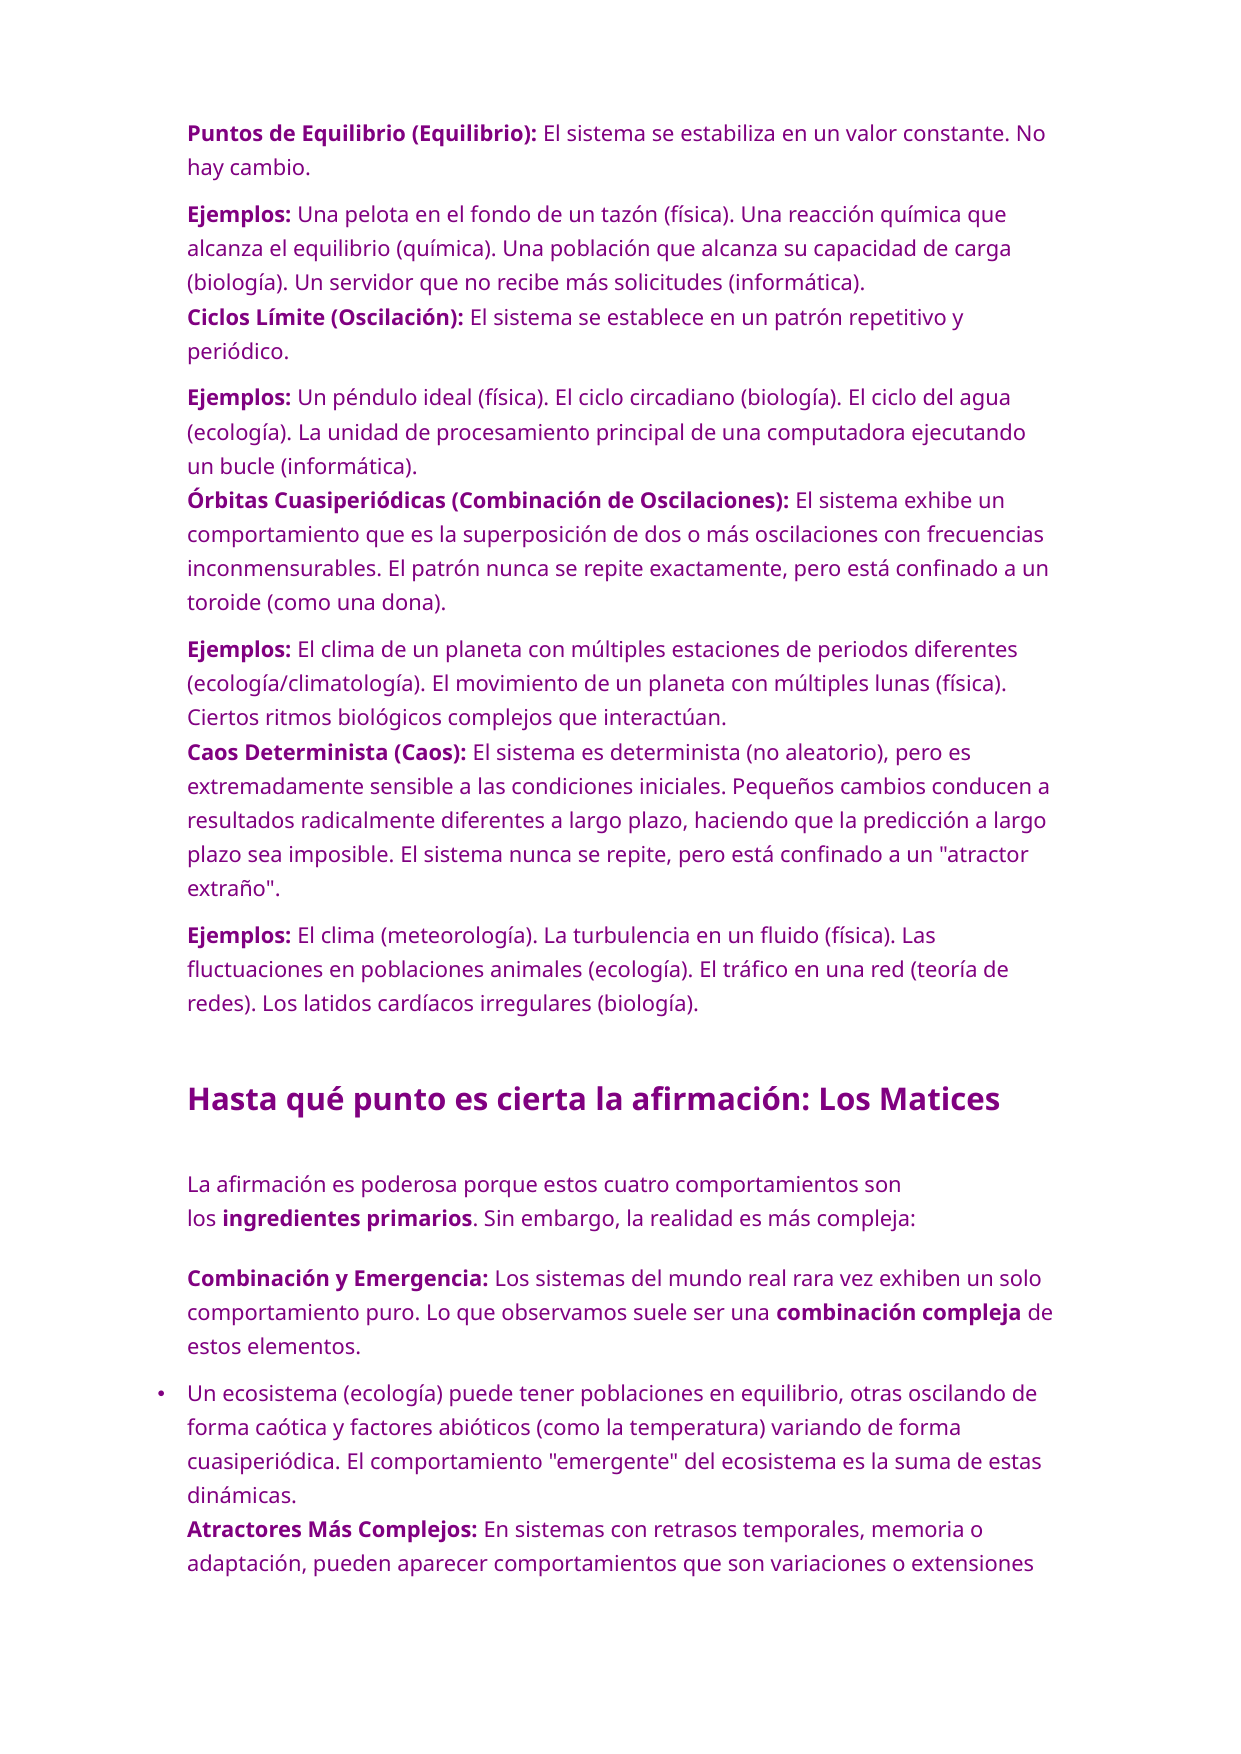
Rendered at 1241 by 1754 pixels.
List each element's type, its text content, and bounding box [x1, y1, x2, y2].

subtitle Hasta qué punto es cierta la afirmación: Los Matices [187, 1072, 1053, 1119]
list Ejemplos: Un péndulo ideal (física). El ciclo circadiano (biología). El ciclo del agua (ecología). La unidad de procesamiento principal de una computadora ejecutando un bucle (informática). [187, 382, 1053, 480]
list Ejemplos: El clima de un planeta con múltiples estaciones de periodos diferentes (ecología/climatología). El movimiento de un planeta con múltiples lunas (física). Ciertos ritmos biológicos complejos que interactúan. [187, 634, 1053, 732]
list Atractores Más Complejos: En sistemas con retrasos temporales, memoria o adaptación, pueden aparecer comportamientos que son variaciones o extensiones [187, 1514, 1053, 1578]
list Un ecosistema (ecología) puede tener poblaciones en equilibrio, otras oscilando de forma caótica y factores abióticos (como la temperatura) variando de forma cuasiperiódica. El comportamiento "emergente" del ecosistema es la suma de estas dinámicas. [187, 1377, 1053, 1510]
list Ciclos Límite (Oscilación): El sistema se establece en un patrón repetitivo y periódico. [187, 301, 1053, 365]
list Ejemplos: Una pelota en el fondo de un tazón (física). Una reacción química que alcanza el equilibrio (química). Una población que alcanza su capacidad de carga (biología). Un servidor que no recibe más solicitudes (informática). [187, 199, 1053, 297]
text La afirmación es poderosa porque estos cuatro comportamientos son los ingredientes primarios. Sin embargo, la realidad es más compleja: [187, 1169, 1053, 1233]
list Órbitas Cuasiperiódicas (Combinación de Oscilaciones): El sistema exhibe un comportamiento que es la superposición de dos o más oscilaciones con frecuencias inconmensurables. El patrón nunca se repite exactamente, pero está confinado a un toroide (como una dona). [187, 485, 1053, 617]
list Caos Determinista (Caos): El sistema es determinista (no aleatorio), pero es extremadamente sensible a las condiciones iniciales. Pequeños cambios conducen a resultados radicalmente diferentes a largo plazo, haciendo que la predicción a largo plazo sea imposible. El sistema nunca se repite, pero está confinado a un "atractor extraño". [187, 736, 1053, 903]
list Combinación y Emergencia: Los sistemas del mundo real rara vez exhiben un solo comportamiento puro. Lo que observamos suele ser una combinación compleja de estos elementos. [187, 1262, 1053, 1361]
list Puntos de Equilibrio (Equilibrio): El sistema se estabiliza en un valor constante. No hay cambio. [187, 118, 1053, 182]
list Ejemplos: El clima (meteorología). La turbulencia en un fluido (física). Las fluctuaciones en poblaciones animales (ecología). El tráfico en una red (teoría de redes). Los latidos cardíacos irregulares (biología). [187, 920, 1053, 1018]
